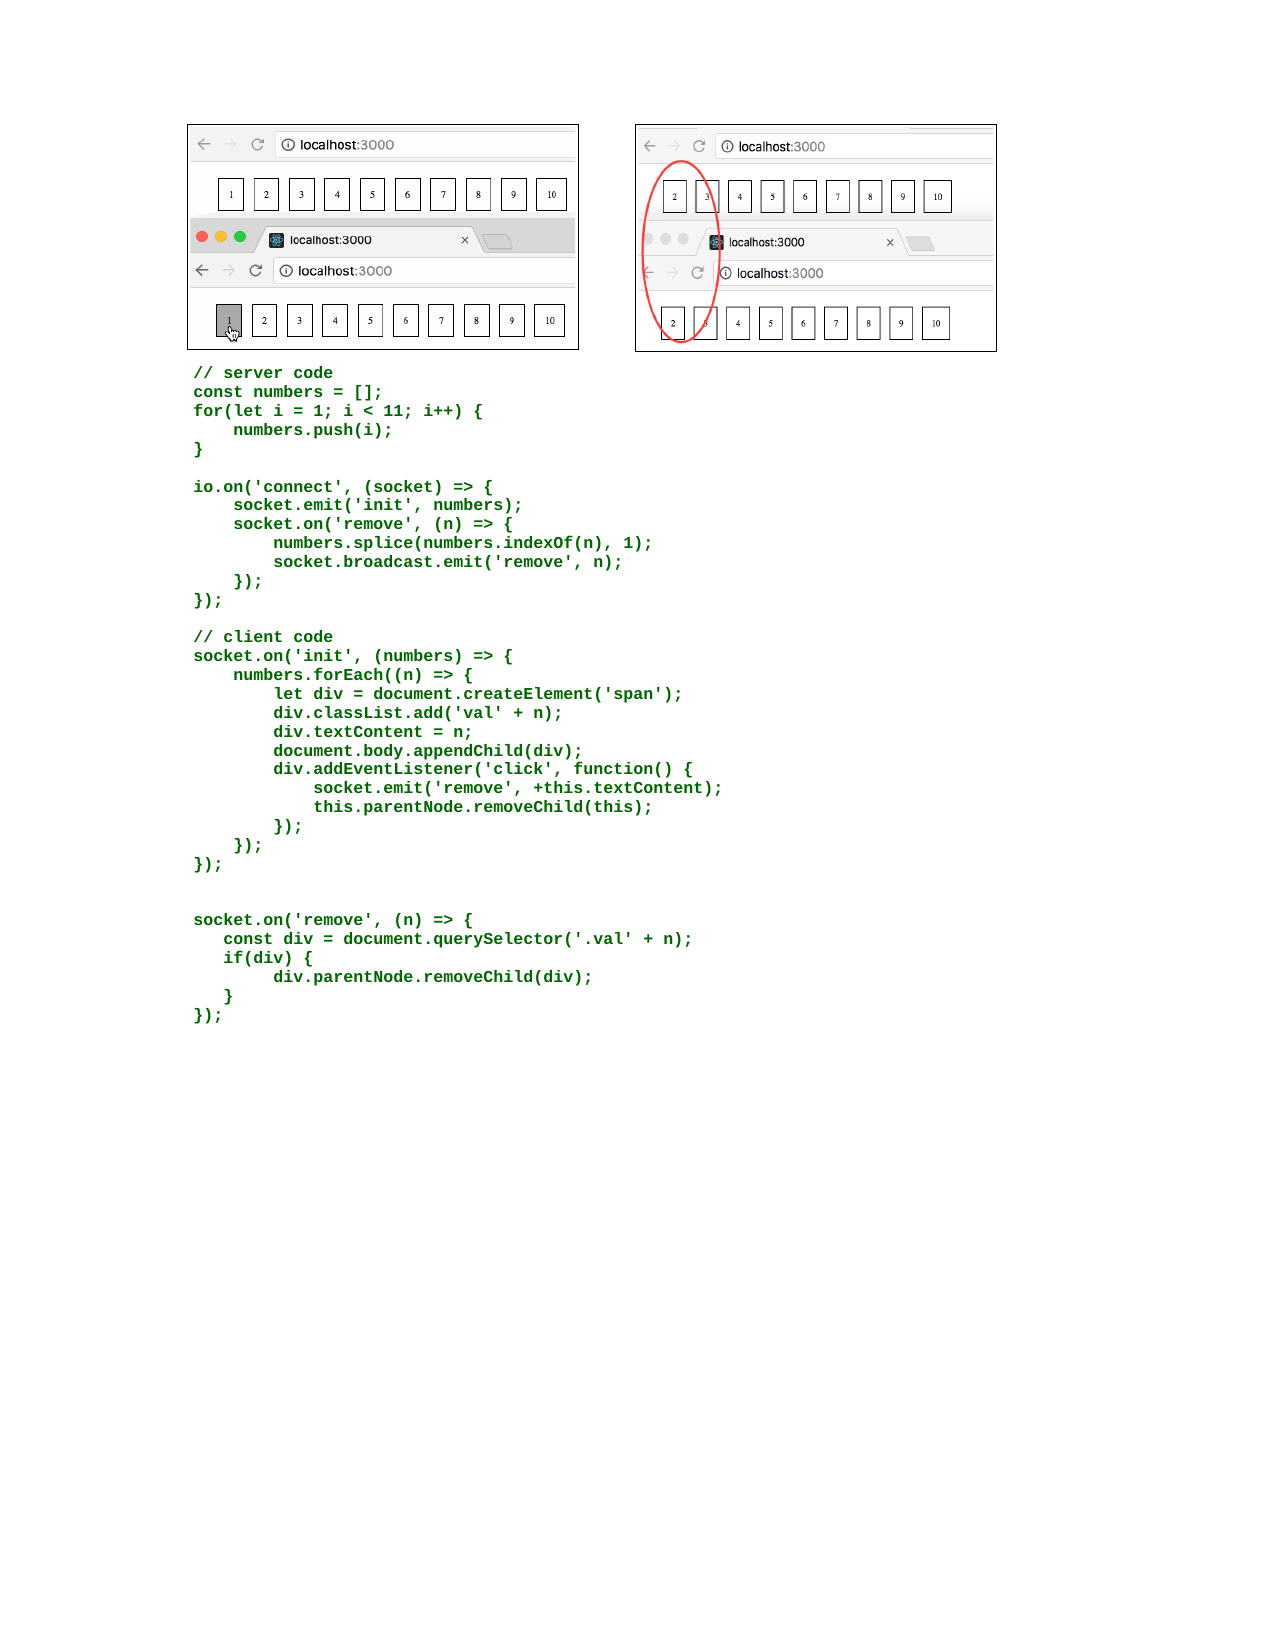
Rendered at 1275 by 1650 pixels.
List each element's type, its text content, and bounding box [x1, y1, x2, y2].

list socket.on('remove', (n) => { [156, 912, 1157, 931]
picture [638, 127, 994, 349]
list }); [156, 1006, 1157, 1275]
list socket.emit('remove', +this.textContent); [156, 780, 1157, 799]
list div.parentNode.removeChild(div); [156, 968, 1157, 987]
list }); // client code socket.on('init', (numbers) => { [156, 591, 1157, 667]
list numbers.forEach((n) => { [156, 667, 1157, 686]
list }); [156, 572, 1157, 591]
list let div = document.createElement('span'); [156, 686, 1157, 704]
list this.parentNode.removeChild(this); [156, 799, 1157, 817]
list } [156, 440, 1157, 459]
list }); [156, 817, 1157, 836]
picture [190, 127, 576, 347]
list div.classList.add('val' + n); [156, 704, 1157, 723]
list if(div) { [156, 949, 1157, 968]
list document.body.appendChild(div); [156, 742, 1157, 761]
list socket.emit('init', numbers); [156, 497, 1157, 516]
list numbers.push(i); [156, 422, 1157, 440]
table_header [630, 118, 1131, 365]
list io.on('connect', (socket) => { [156, 478, 1157, 497]
table_header [181, 118, 630, 365]
list } [156, 987, 1157, 1006]
list for(let i = 1; i < 11; i++) { [156, 403, 1157, 422]
list socket.on('remove', (n) => { [156, 516, 1157, 535]
list }); [156, 836, 1157, 855]
list div.addEventListener('click', function() { [156, 761, 1157, 780]
list numbers.splice(numbers.indexOf(n), 1); [156, 535, 1157, 553]
list // server code const numbers = []; [156, 365, 1157, 403]
list const div = document.querySelector('.val' + n); [156, 931, 1157, 949]
list }); [156, 855, 1157, 874]
list div.textContent = n; [156, 723, 1157, 742]
list socket.broadcast.emit('remove', n); [156, 553, 1157, 572]
